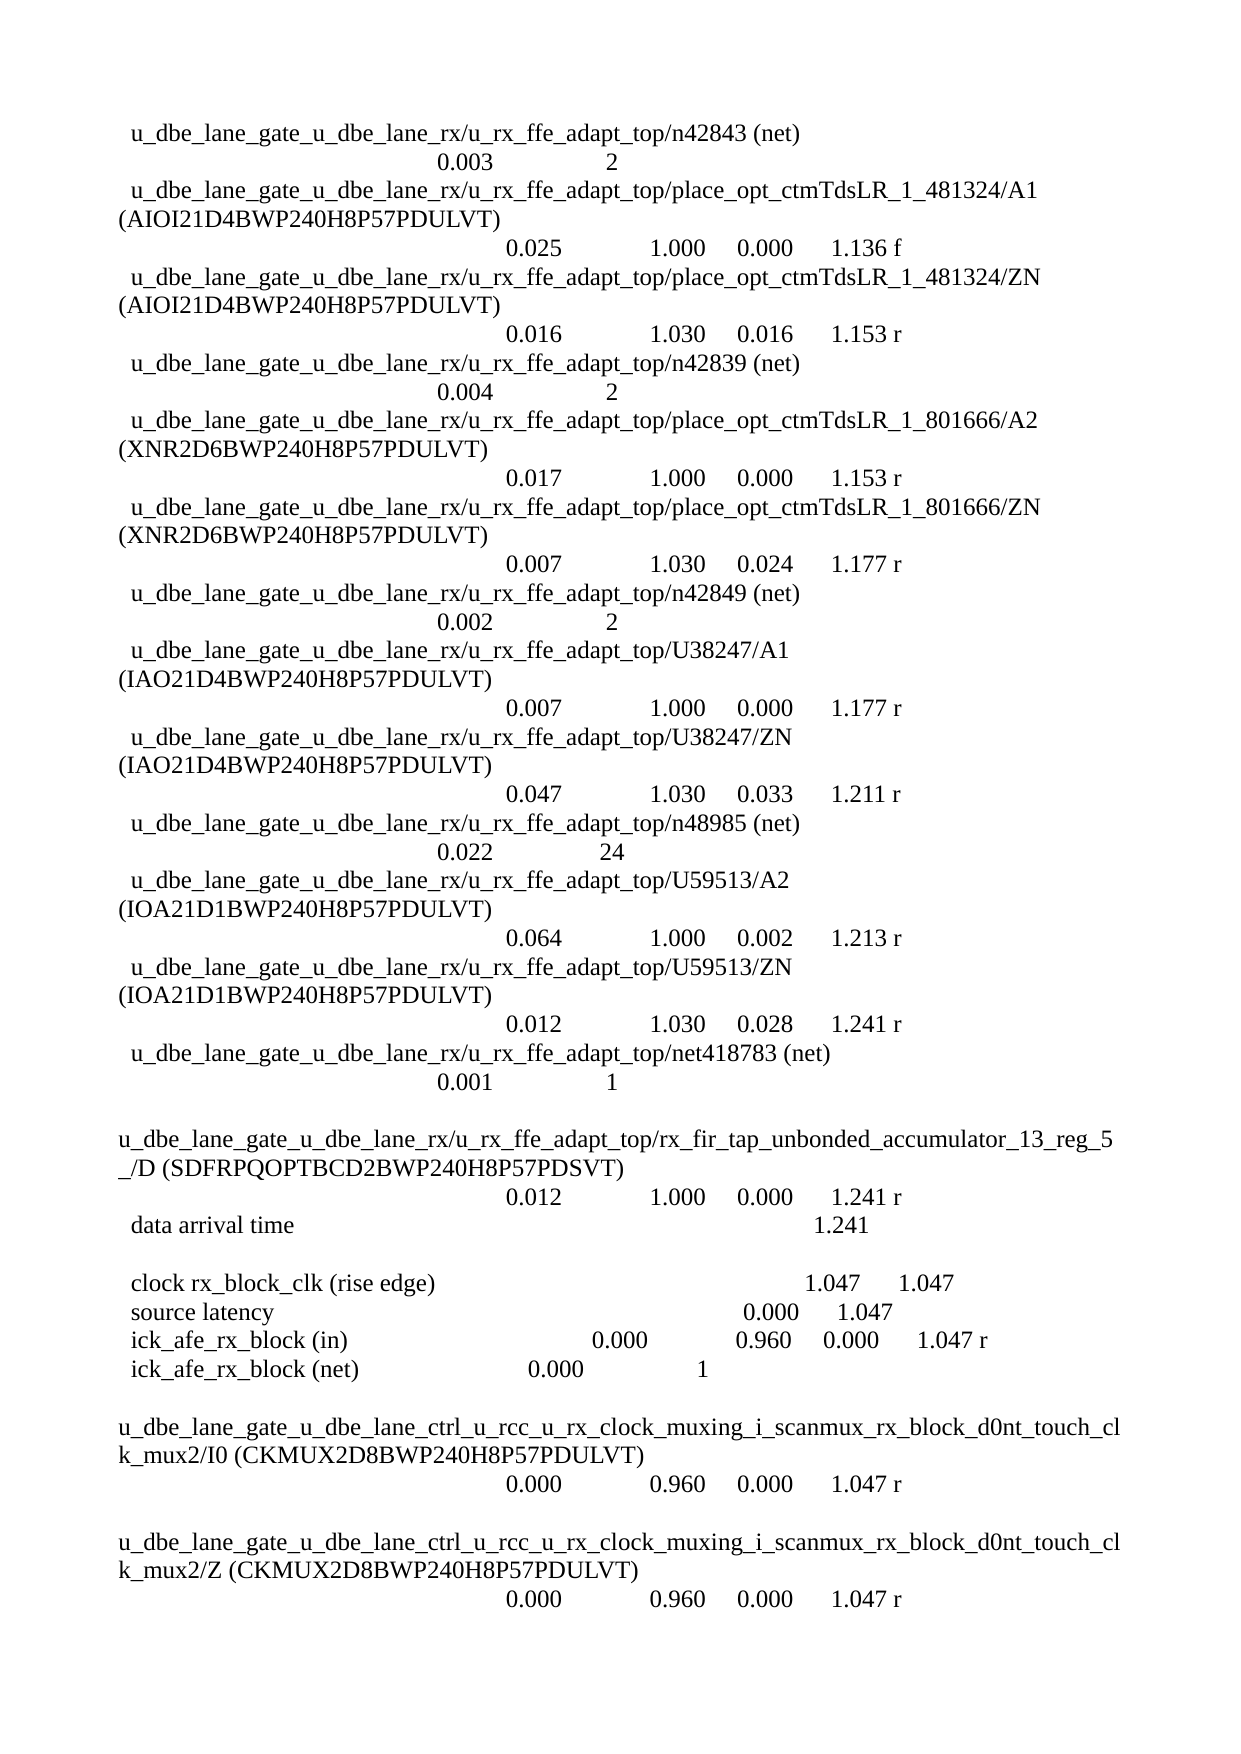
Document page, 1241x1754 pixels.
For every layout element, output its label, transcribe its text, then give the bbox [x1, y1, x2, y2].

text 0.002 2 [118, 607, 1122, 636]
text 0.012 1.000 0.000 1.241 r [118, 1182, 1122, 1211]
text 0.025 1.000 0.000 1.136 f [118, 233, 1122, 262]
text u_dbe_lane_gate_u_dbe_lane_rx/u_rx_ffe_adapt_top/place_opt_ctmTdsLR_1_801666/A2 (XNR2D6BWP240H8P57PDULVT) [118, 406, 1122, 463]
text 0.007 1.030 0.024 1.177 r [118, 549, 1122, 578]
text u_dbe_lane_gate_u_dbe_lane_rx/u_rx_ffe_adapt_top/net418783 (net) [118, 1038, 1122, 1067]
text u_dbe_lane_gate_u_dbe_lane_rx/u_rx_ffe_adapt_top/place_opt_ctmTdsLR_1_481324/A1 (AIOI21D4BWP240H8P57PDULVT) [118, 176, 1122, 233]
text 0.001 1 [118, 1067, 1122, 1096]
text clock rx_block_clk (rise edge) 1.047 1.047 [118, 1268, 1122, 1297]
text u_dbe_lane_gate_u_dbe_lane_rx/u_rx_ffe_adapt_top/n42849 (net) [118, 578, 1122, 607]
text u_dbe_lane_gate_u_dbe_lane_rx/u_rx_ffe_adapt_top/n48985 (net) [118, 808, 1122, 837]
text 0.022 24 [118, 837, 1122, 866]
text u_dbe_lane_gate_u_dbe_lane_rx/u_rx_ffe_adapt_top/place_opt_ctmTdsLR_1_481324/ZN (AIOI21D4BWP240H8P57PDULVT) [118, 262, 1122, 319]
text 0.000 0.960 0.000 1.047 r [118, 1469, 1122, 1498]
text 0.003 2 [118, 147, 1122, 176]
text 0.004 2 [118, 377, 1122, 406]
text 0.012 1.030 0.028 1.241 r [118, 1009, 1122, 1038]
text 0.064 1.000 0.002 1.213 r [118, 923, 1122, 952]
text 0.047 1.030 0.033 1.211 r [118, 779, 1122, 808]
text 0.000 0.960 0.000 1.047 r [118, 1584, 1122, 1613]
text u_dbe_lane_gate_u_dbe_lane_rx/u_rx_ffe_adapt_top/U38247/ZN (IAO21D4BWP240H8P57PDULVT) [118, 722, 1122, 779]
text u_dbe_lane_gate_u_dbe_lane_ctrl_u_rcc_u_rx_clock_muxing_i_scanmux_rx_block_d0nt_touch_clk_mux2/Z (CKMUX2D8BWP240H8P57PDULVT) [118, 1498, 1122, 1584]
text data arrival time 1.241 [118, 1211, 1122, 1239]
text source latency 0.000 1.047 [118, 1297, 1122, 1326]
text u_dbe_lane_gate_u_dbe_lane_ctrl_u_rcc_u_rx_clock_muxing_i_scanmux_rx_block_d0nt_touch_clk_mux2/I0 (CKMUX2D8BWP240H8P57PDULVT) [118, 1383, 1122, 1469]
text u_dbe_lane_gate_u_dbe_lane_rx/u_rx_ffe_adapt_top/rx_fir_tap_unbonded_accumulator_13_reg_5_/D (SDFRPQOPTBCD2BWP240H8P57PDSVT) [118, 1096, 1122, 1182]
text u_dbe_lane_gate_u_dbe_lane_rx/u_rx_ffe_adapt_top/n42839 (net) [118, 348, 1122, 377]
text 0.007 1.000 0.000 1.177 r [118, 693, 1122, 722]
text u_dbe_lane_gate_u_dbe_lane_rx/u_rx_ffe_adapt_top/U59513/ZN (IOA21D1BWP240H8P57PDULVT) [118, 952, 1122, 1009]
text 0.017 1.000 0.000 1.153 r [118, 463, 1122, 492]
text 0.016 1.030 0.016 1.153 r [118, 319, 1122, 348]
text ick_afe_rx_block (in) 0.000 0.960 0.000 1.047 r [118, 1326, 1122, 1354]
text u_dbe_lane_gate_u_dbe_lane_rx/u_rx_ffe_adapt_top/U38247/A1 (IAO21D4BWP240H8P57PDULVT) [118, 636, 1122, 693]
text u_dbe_lane_gate_u_dbe_lane_rx/u_rx_ffe_adapt_top/n42843 (net) [118, 118, 1122, 147]
text u_dbe_lane_gate_u_dbe_lane_rx/u_rx_ffe_adapt_top/U59513/A2 (IOA21D1BWP240H8P57PDULVT) [118, 866, 1122, 923]
text u_dbe_lane_gate_u_dbe_lane_rx/u_rx_ffe_adapt_top/place_opt_ctmTdsLR_1_801666/ZN (XNR2D6BWP240H8P57PDULVT) [118, 492, 1122, 549]
text ick_afe_rx_block (net) 0.000 1 [118, 1354, 1122, 1383]
